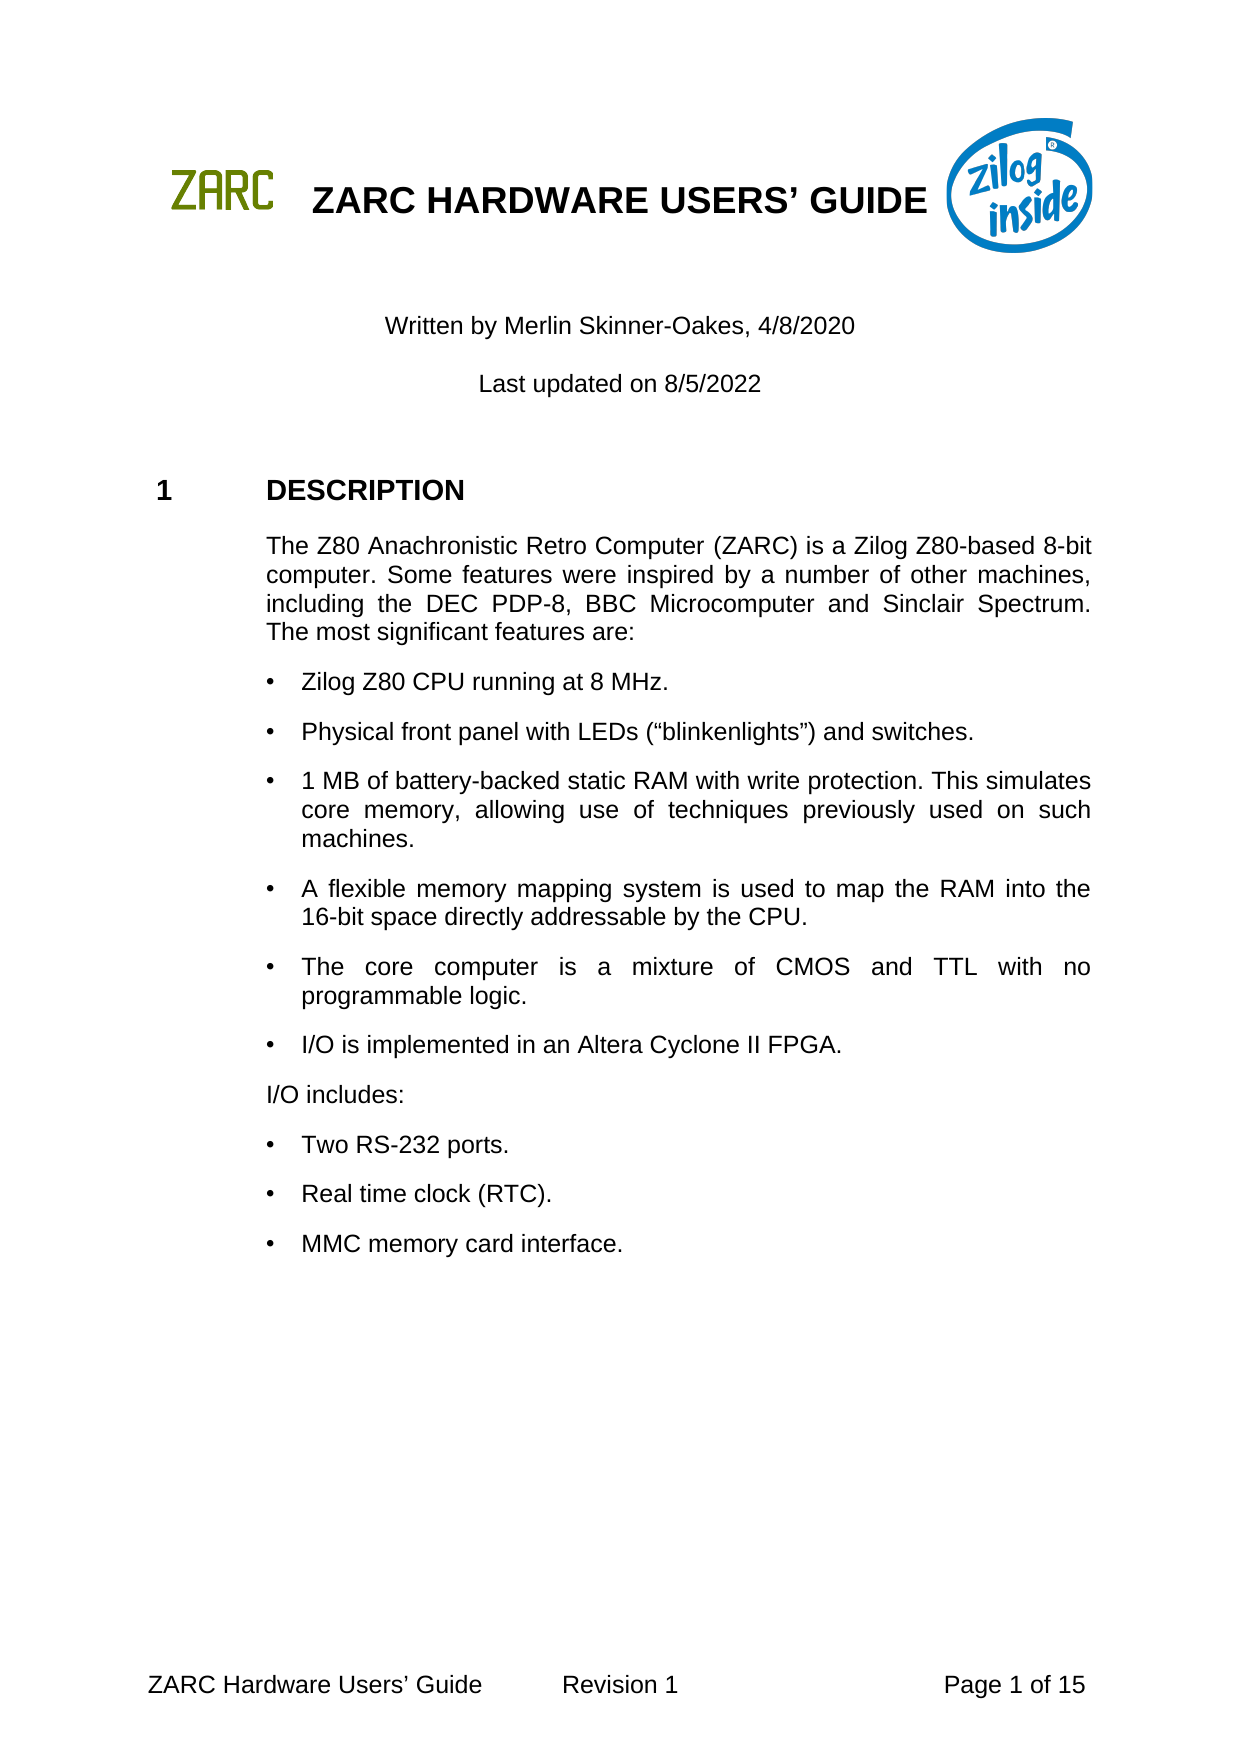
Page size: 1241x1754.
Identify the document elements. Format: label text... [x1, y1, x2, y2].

picture [946, 118, 1093, 253]
list Two RS-232 ports. [266, 1130, 1092, 1158]
list A flexible memory mapping system is used to map the RAM into the 16-bit space directly addressable by the CPU. [266, 873, 1092, 931]
subtitle Description [148, 473, 1092, 506]
list Physical front panel with LEDs (“blinkenlights”) and switches. [266, 717, 1092, 746]
table_header [148, 210, 293, 281]
text Last updated on 8/5/2022 [148, 369, 1092, 398]
list I/O is implemented in an Altera Cyclone II FPGA. [266, 1030, 1092, 1059]
text The Z80 Anachronistic Retro Computer (ZARC) is a Zilog Z80-based 8-bit computer. Some features were inspired by a number of other machines, including the DEC PDP-8, BBC Microcomputer and Sinclair Spectrum. The most significant features are: [266, 531, 1092, 646]
text I/O includes: [266, 1080, 1092, 1109]
picture [171, 170, 273, 210]
list 1 MB of battery-backed static RAM with write protection. This simulates core memory, allowing use of techniques previously used on such machines. [266, 766, 1092, 853]
table_header ZARC Hardware Users’ Guide [294, 118, 947, 281]
table_header [947, 253, 1092, 281]
list Zilog Z80 CPU running at 8 MHz. [266, 667, 1092, 696]
text Written by Merlin Skinner-Oakes, 4/8/2020 [148, 311, 1092, 339]
list Real time clock (RTC). [266, 1179, 1092, 1208]
list The core computer is a mixture of CMOS and TTL with no programmable logic. [266, 952, 1092, 1009]
list MMC memory card interface. [266, 1229, 1092, 1258]
table_header [148, 118, 293, 209]
